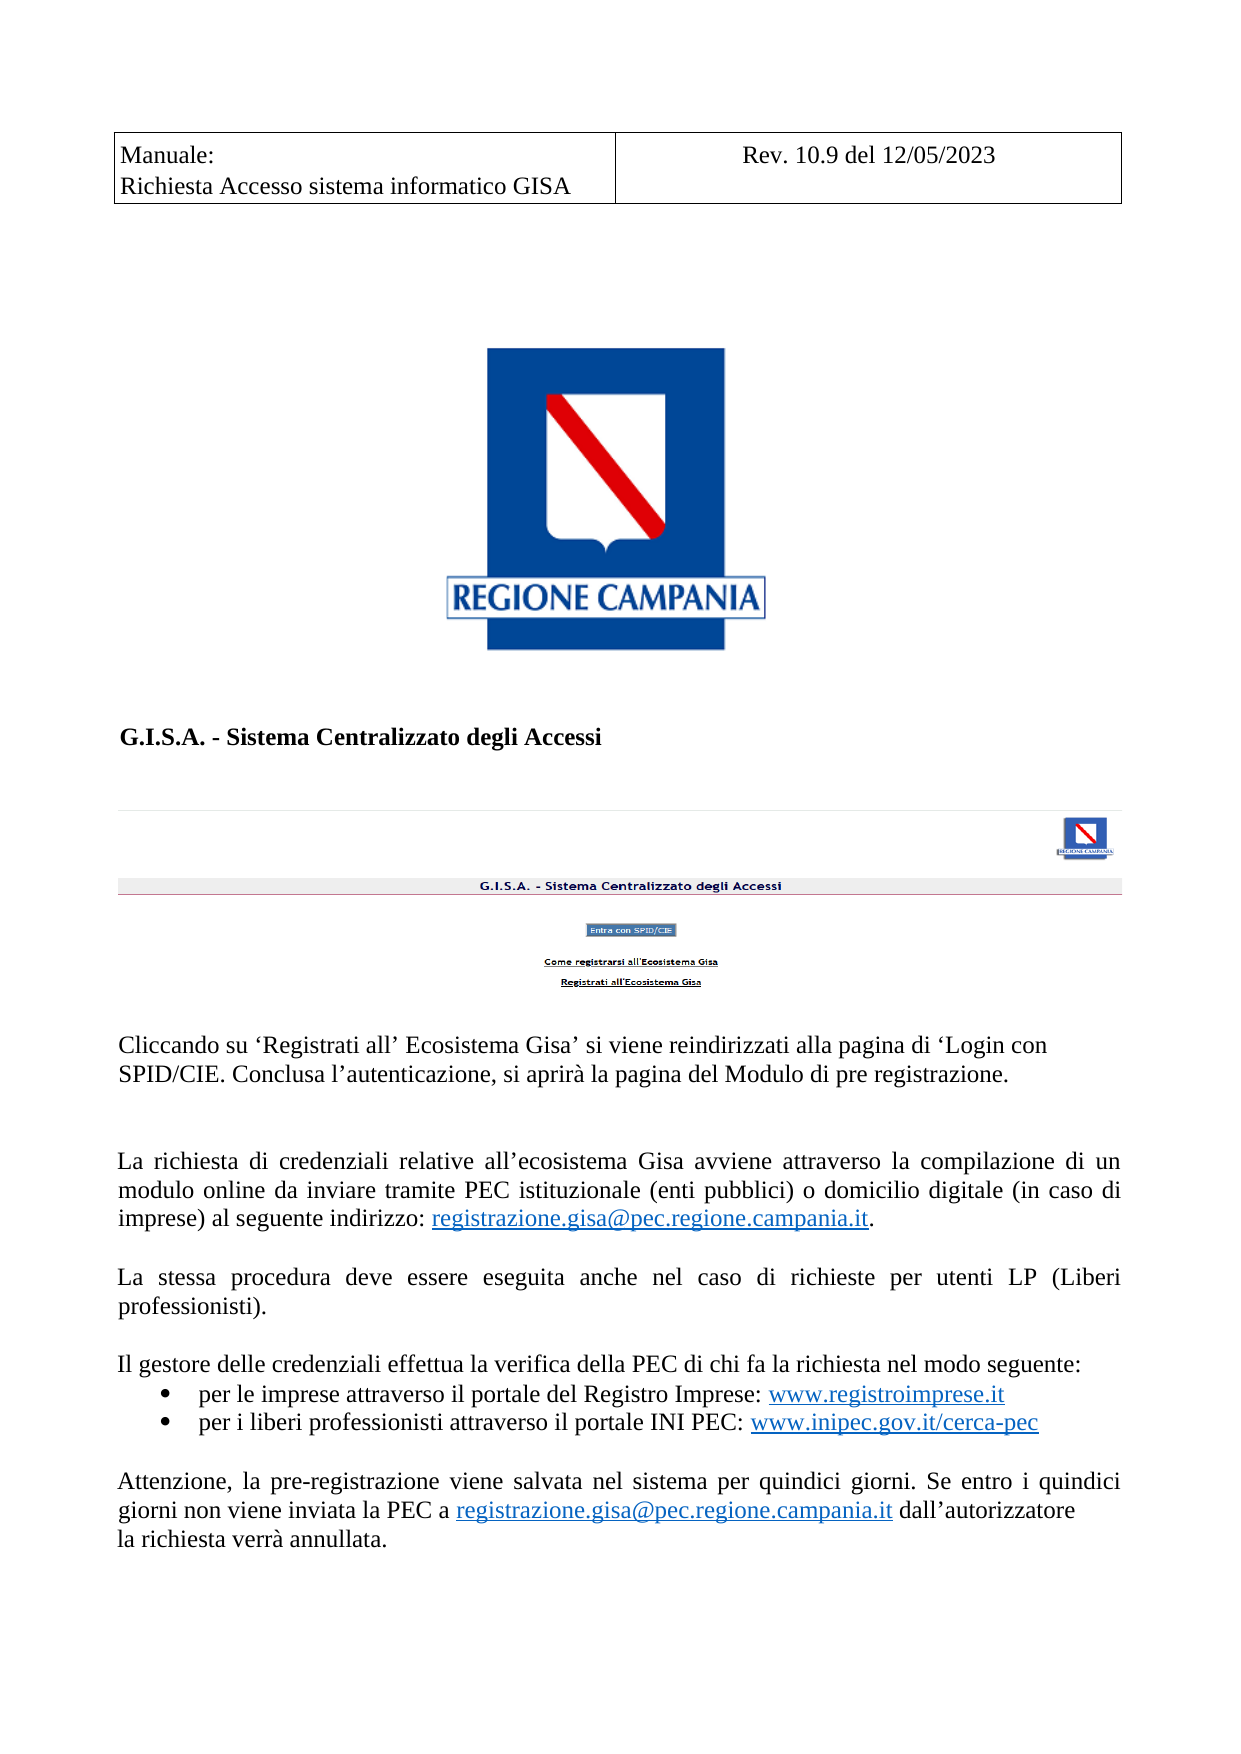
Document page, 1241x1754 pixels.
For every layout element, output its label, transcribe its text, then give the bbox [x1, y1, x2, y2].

picture [446, 347, 767, 651]
text la richiesta verrà annullata. [117, 1524, 1122, 1553]
text G.I.S.A. - Sistema Centralizzato degli Accessi [119, 722, 1122, 751]
list per le imprese attraverso il portale del Registro Imprese: www.registroimprese.it [161, 1379, 1122, 1407]
text La stessa procedura deve essere eseguita anche nel caso di richieste per utenti LP (Liberi professionisti). [117, 1262, 1122, 1319]
text Cliccando su ‘Registrati all’ Ecosistema Gisa’ si viene reindirizzati alla pagina di ‘Login con SPID/CIE. Conclusa l’autenticazione, si aprirà la pagina del Modulo di pre registrazione. [118, 1030, 1122, 1087]
text Attenzione, la pre-registrazione viene salvata nel sistema per quindici giorni. Se entro i quindici giorni non viene inviata la PEC a registrazione.gisa@pec.regione.campania.it dall’autorizzatore [117, 1466, 1122, 1523]
picture [118, 810, 1123, 1030]
text La richiesta di credenziali relative all’ecosistema Gisa avviene attraverso la compilazione di un modulo online da inviare tramite PEC istituzionale (enti pubblici) o domicilio digitale (in caso di imprese) al seguente indirizzo: registrazione.gisa@pec.regione.campania.it. [117, 1146, 1122, 1232]
list per i liberi professionisti attraverso il portale INI PEC: www.inipec.gov.it/cerca-pec [161, 1407, 1122, 1436]
text Il gestore delle credenziali effettua la verifica della PEC di chi fa la richiesta nel modo seguente: [117, 1349, 1122, 1378]
